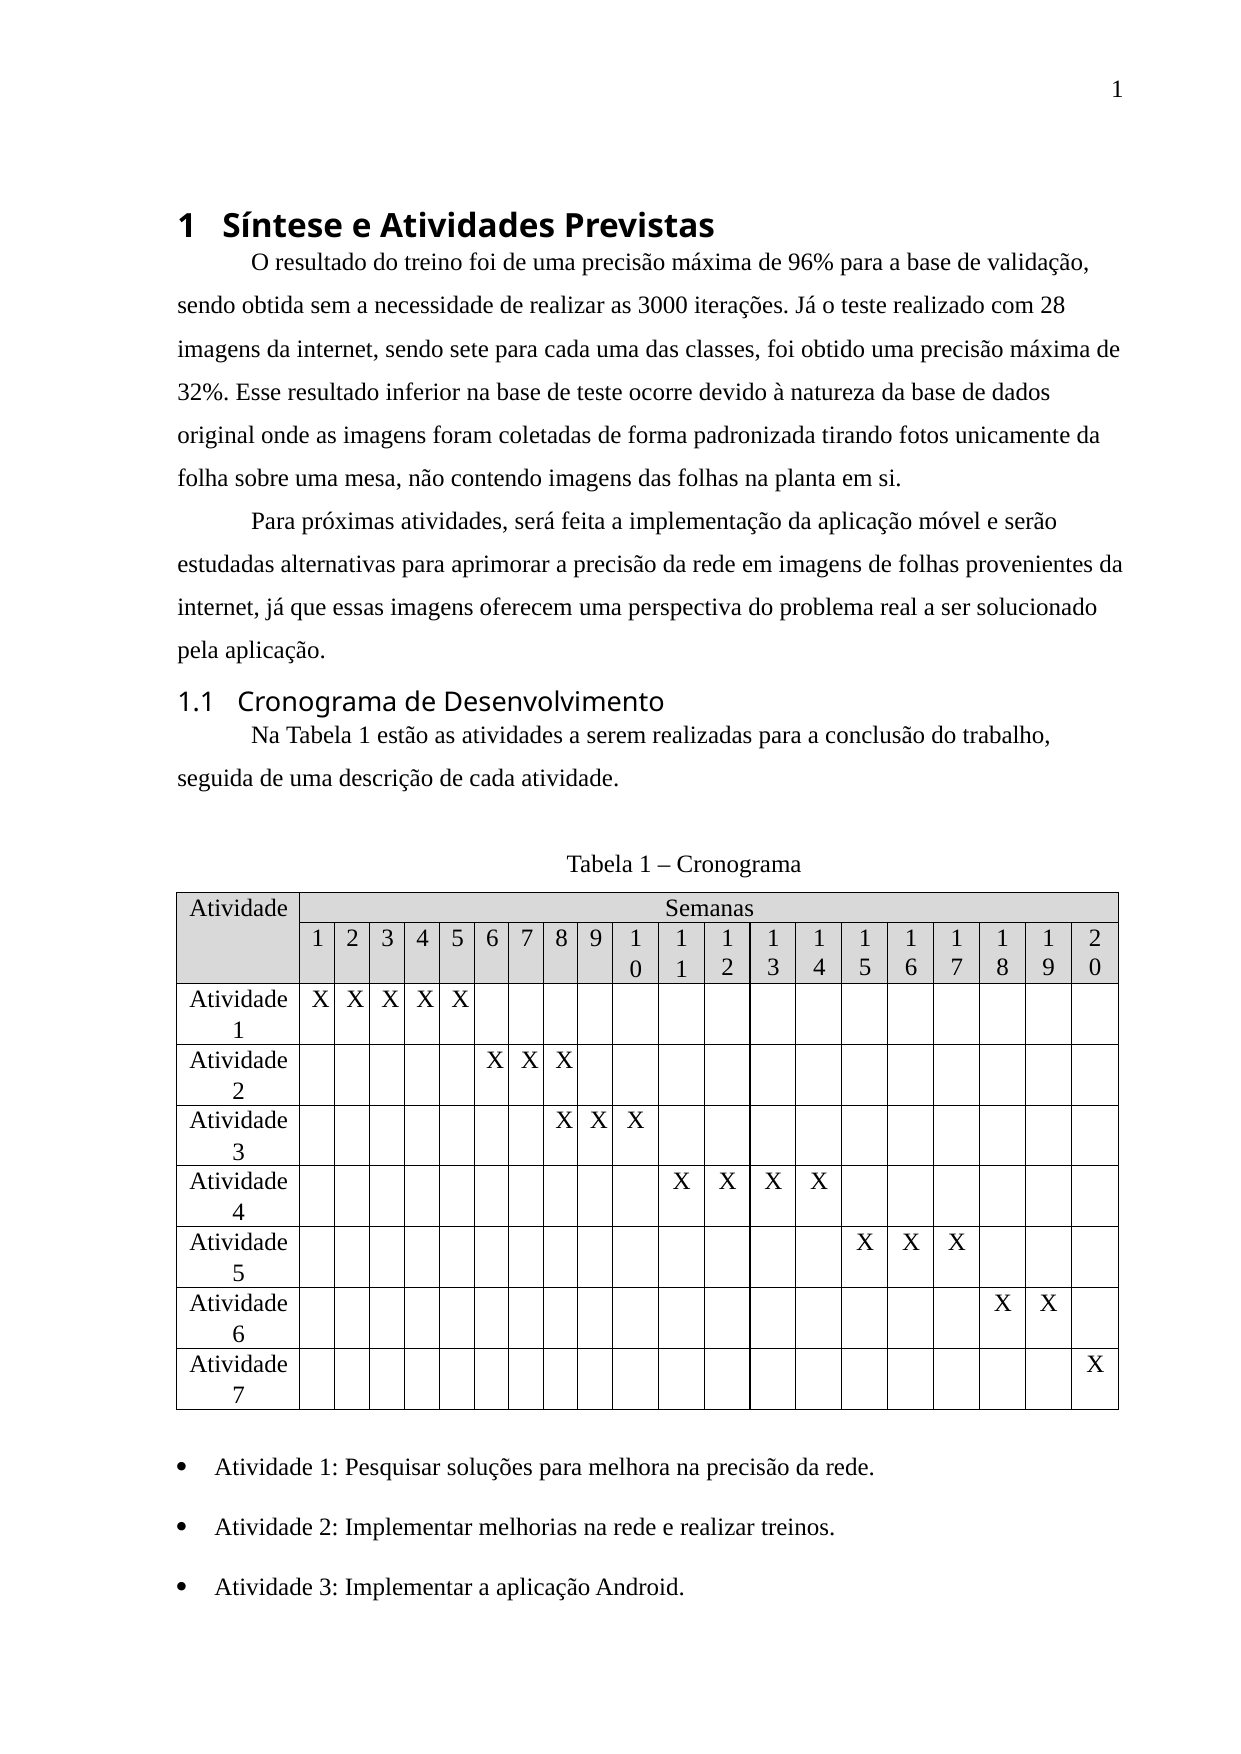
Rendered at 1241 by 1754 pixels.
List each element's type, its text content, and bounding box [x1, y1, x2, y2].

table_cell [705, 984, 749, 1044]
table_cell [1072, 1106, 1118, 1165]
table_cell [659, 1106, 704, 1165]
table_cell Atividade 3 [177, 1106, 299, 1165]
table_cell [888, 1106, 933, 1165]
table_cell [370, 1106, 404, 1165]
table_cell [440, 1045, 474, 1104]
table_cell [405, 1227, 439, 1287]
table_cell [659, 1227, 704, 1287]
list Atividade 1: Pesquisar soluções para melhora na precisão da rede. [177, 1452, 1123, 1481]
table_cell [934, 1045, 979, 1104]
subtitle Cronograma de Desenvolvimento [177, 683, 1123, 720]
table_cell [370, 1166, 404, 1226]
list Atividade 2: Implementar melhorias na rede e realizar treinos. [177, 1512, 1123, 1541]
table_cell [1072, 984, 1118, 1044]
table_cell [509, 1166, 543, 1226]
table_cell [370, 1288, 404, 1348]
table_cell 4 [405, 923, 439, 983]
table_cell [475, 1106, 508, 1165]
table_cell 17 [934, 923, 979, 983]
table_cell [659, 1045, 704, 1104]
table_cell [1026, 1045, 1071, 1104]
table_cell [659, 1349, 704, 1409]
table_cell [335, 1227, 369, 1287]
text Tabela 1 – Cronograma [177, 849, 1123, 878]
table_cell X [934, 1227, 979, 1287]
table_cell [980, 1045, 1025, 1104]
table_cell [613, 1166, 658, 1226]
table_cell [370, 1349, 404, 1409]
table_cell X [796, 1166, 841, 1226]
table_cell [509, 1106, 543, 1165]
table_cell X [578, 1106, 612, 1165]
table_cell [370, 1045, 404, 1104]
table_cell [705, 1288, 749, 1348]
table_cell [980, 1166, 1025, 1226]
table_cell X [888, 1227, 933, 1287]
table_cell [475, 1349, 508, 1409]
table_cell [705, 1349, 749, 1409]
table_cell [796, 1349, 841, 1409]
table_cell [300, 1349, 334, 1409]
table_cell [659, 984, 704, 1044]
table_cell [475, 1227, 508, 1287]
table_cell [544, 1288, 577, 1348]
table_cell [1072, 1166, 1118, 1226]
table_cell [934, 984, 979, 1044]
table_cell [509, 1288, 543, 1348]
table_cell 20 [1072, 923, 1118, 983]
table_cell [934, 1288, 979, 1348]
table_cell [842, 1045, 887, 1104]
table_cell [980, 1227, 1025, 1287]
table_cell [300, 1166, 334, 1226]
table_cell [405, 1349, 439, 1409]
table_cell [300, 1045, 334, 1104]
table_cell [405, 1166, 439, 1226]
table_cell X [705, 1166, 749, 1226]
table_cell [405, 1106, 439, 1165]
table_cell [888, 1349, 933, 1409]
table_cell [888, 984, 933, 1044]
table_cell [578, 1045, 612, 1104]
table_cell X [842, 1227, 887, 1287]
table_cell [842, 1349, 887, 1409]
table_cell Atividade 2 [177, 1045, 299, 1104]
table_cell [1026, 1349, 1071, 1409]
table_cell [440, 1288, 474, 1348]
table_cell 5 [440, 923, 474, 983]
table_cell [335, 1349, 369, 1409]
table_cell [300, 1227, 334, 1287]
table_cell [578, 984, 612, 1044]
table_cell X [544, 1045, 577, 1104]
table_cell X [751, 1166, 795, 1226]
table_cell [335, 1045, 369, 1104]
table_cell X [509, 1045, 543, 1104]
text O resultado do treino foi de uma precisão máxima de 96% para a base de validação, sendo obtida sem a necessidade de realizar as 3000 iterações. Já o teste realizado com 28 imagens da internet, sendo sete para cada uma das classes, foi obtido uma precisão máxima de 32%. Esse resultado inferior na base de teste ocorre devido à natureza da base de dados original onde as imagens foram coletadas de forma padronizada tirando fotos unicamente da folha sobre uma mesa, não contendo imagens das folhas na planta em si. [177, 247, 1123, 492]
table_cell X [405, 984, 439, 1044]
table_cell [751, 1349, 795, 1409]
table_cell [335, 1166, 369, 1226]
table_cell [1026, 1166, 1071, 1226]
table_cell 18 [980, 923, 1025, 983]
table_cell [440, 1349, 474, 1409]
table_cell X [544, 1106, 577, 1165]
text Para próximas atividades, será feita a implementação da aplicação móvel e serão estudadas alternativas para aprimorar a precisão da rede em imagens de folhas provenientes da internet, já que essas imagens oferecem uma perspectiva do problema real a ser solucionado pela aplicação. [177, 506, 1123, 664]
table_cell [509, 984, 543, 1044]
table_cell 19 [1026, 923, 1071, 983]
table_cell [544, 984, 577, 1044]
table_cell [405, 1288, 439, 1348]
table_cell [980, 1106, 1025, 1165]
text Na Tabela 1 estão as atividades a serem realizadas para a conclusão do trabalho, seguida de uma descrição de cada atividade. [177, 720, 1123, 792]
table_cell Atividade 4 [177, 1166, 299, 1226]
table_cell [405, 1045, 439, 1104]
table_cell [300, 1288, 334, 1348]
table_cell [705, 1045, 749, 1104]
table_cell [842, 984, 887, 1044]
table_cell [796, 1288, 841, 1348]
table_cell [613, 1349, 658, 1409]
table_cell [440, 1166, 474, 1226]
table_cell 13 [751, 923, 795, 983]
table_cell [613, 1288, 658, 1348]
table_cell X [1072, 1349, 1118, 1409]
table_cell [796, 984, 841, 1044]
table_cell [751, 1106, 795, 1165]
table_cell [888, 1288, 933, 1348]
table_cell [578, 1166, 612, 1226]
table_cell [300, 1106, 334, 1165]
table_cell [705, 1227, 749, 1287]
table_cell 12 [705, 923, 749, 983]
table_cell [796, 1045, 841, 1104]
table_cell [888, 1045, 933, 1104]
table_cell X [980, 1288, 1025, 1348]
table_cell [934, 1166, 979, 1226]
table_cell [934, 1106, 979, 1165]
table_cell [475, 984, 508, 1044]
table_cell [475, 1166, 508, 1226]
table_cell [613, 1045, 658, 1104]
table_cell [440, 1106, 474, 1165]
table_cell [1026, 984, 1071, 1044]
table_cell [842, 1106, 887, 1165]
subtitle Síntese e Atividades Previstas [177, 202, 1123, 247]
table_cell [1072, 1288, 1118, 1348]
table_cell [980, 1349, 1025, 1409]
table_cell X [440, 984, 474, 1044]
table_cell [613, 984, 658, 1044]
table_cell X [659, 1166, 704, 1226]
table_cell Atividade 6 [177, 1288, 299, 1348]
table_cell [335, 1288, 369, 1348]
table_cell Atividade 1 [177, 984, 299, 1044]
table_cell [370, 1227, 404, 1287]
table_cell X [335, 984, 369, 1044]
table_cell [705, 1106, 749, 1165]
table_cell 11 [659, 923, 704, 983]
table_cell X [300, 984, 334, 1044]
table_cell [544, 1166, 577, 1226]
table_cell 6 [475, 923, 508, 983]
table_cell [934, 1349, 979, 1409]
table_cell [613, 1227, 658, 1287]
table_cell 15 [842, 923, 887, 983]
table_cell [796, 1227, 841, 1287]
table_cell X [613, 1106, 658, 1165]
table_cell 7 [509, 923, 543, 983]
table_cell 9 [578, 923, 612, 983]
table_cell 1 [300, 923, 334, 983]
table_cell [1072, 1045, 1118, 1104]
table_cell [440, 1227, 474, 1287]
table_cell [751, 984, 795, 1044]
table_cell [544, 1349, 577, 1409]
table_cell [842, 1166, 887, 1226]
table_cell 2 [335, 923, 369, 983]
table_cell [1026, 1106, 1071, 1165]
table_cell 16 [888, 923, 933, 983]
table_cell [335, 1106, 369, 1165]
table_cell [578, 1288, 612, 1348]
table_cell [509, 1349, 543, 1409]
table_cell 3 [370, 923, 404, 983]
table_cell [544, 1227, 577, 1287]
table_cell Atividade 5 [177, 1227, 299, 1287]
table_cell [751, 1227, 795, 1287]
list Atividade 3: Implementar a aplicação Android. [177, 1572, 1123, 1600]
table_cell [842, 1288, 887, 1348]
table_cell X [475, 1045, 508, 1104]
table_cell [578, 1227, 612, 1287]
table_cell [578, 1349, 612, 1409]
table_cell X [1026, 1288, 1071, 1348]
table_cell [980, 984, 1025, 1044]
table_header Atividade [177, 893, 299, 983]
table_cell X [370, 984, 404, 1044]
table_cell [659, 1288, 704, 1348]
table_header Semanas [300, 893, 1118, 922]
table_cell 10 [613, 923, 658, 983]
table_cell 8 [544, 923, 577, 983]
table_cell Atividade 7 [177, 1349, 299, 1409]
table_cell [888, 1166, 933, 1226]
table_cell [509, 1227, 543, 1287]
table_cell [796, 1106, 841, 1165]
table_cell [1026, 1227, 1071, 1287]
table_cell [751, 1288, 795, 1348]
table_cell [475, 1288, 508, 1348]
table_cell [1072, 1227, 1118, 1287]
table_cell 14 [796, 923, 841, 983]
table_cell [751, 1045, 795, 1104]
